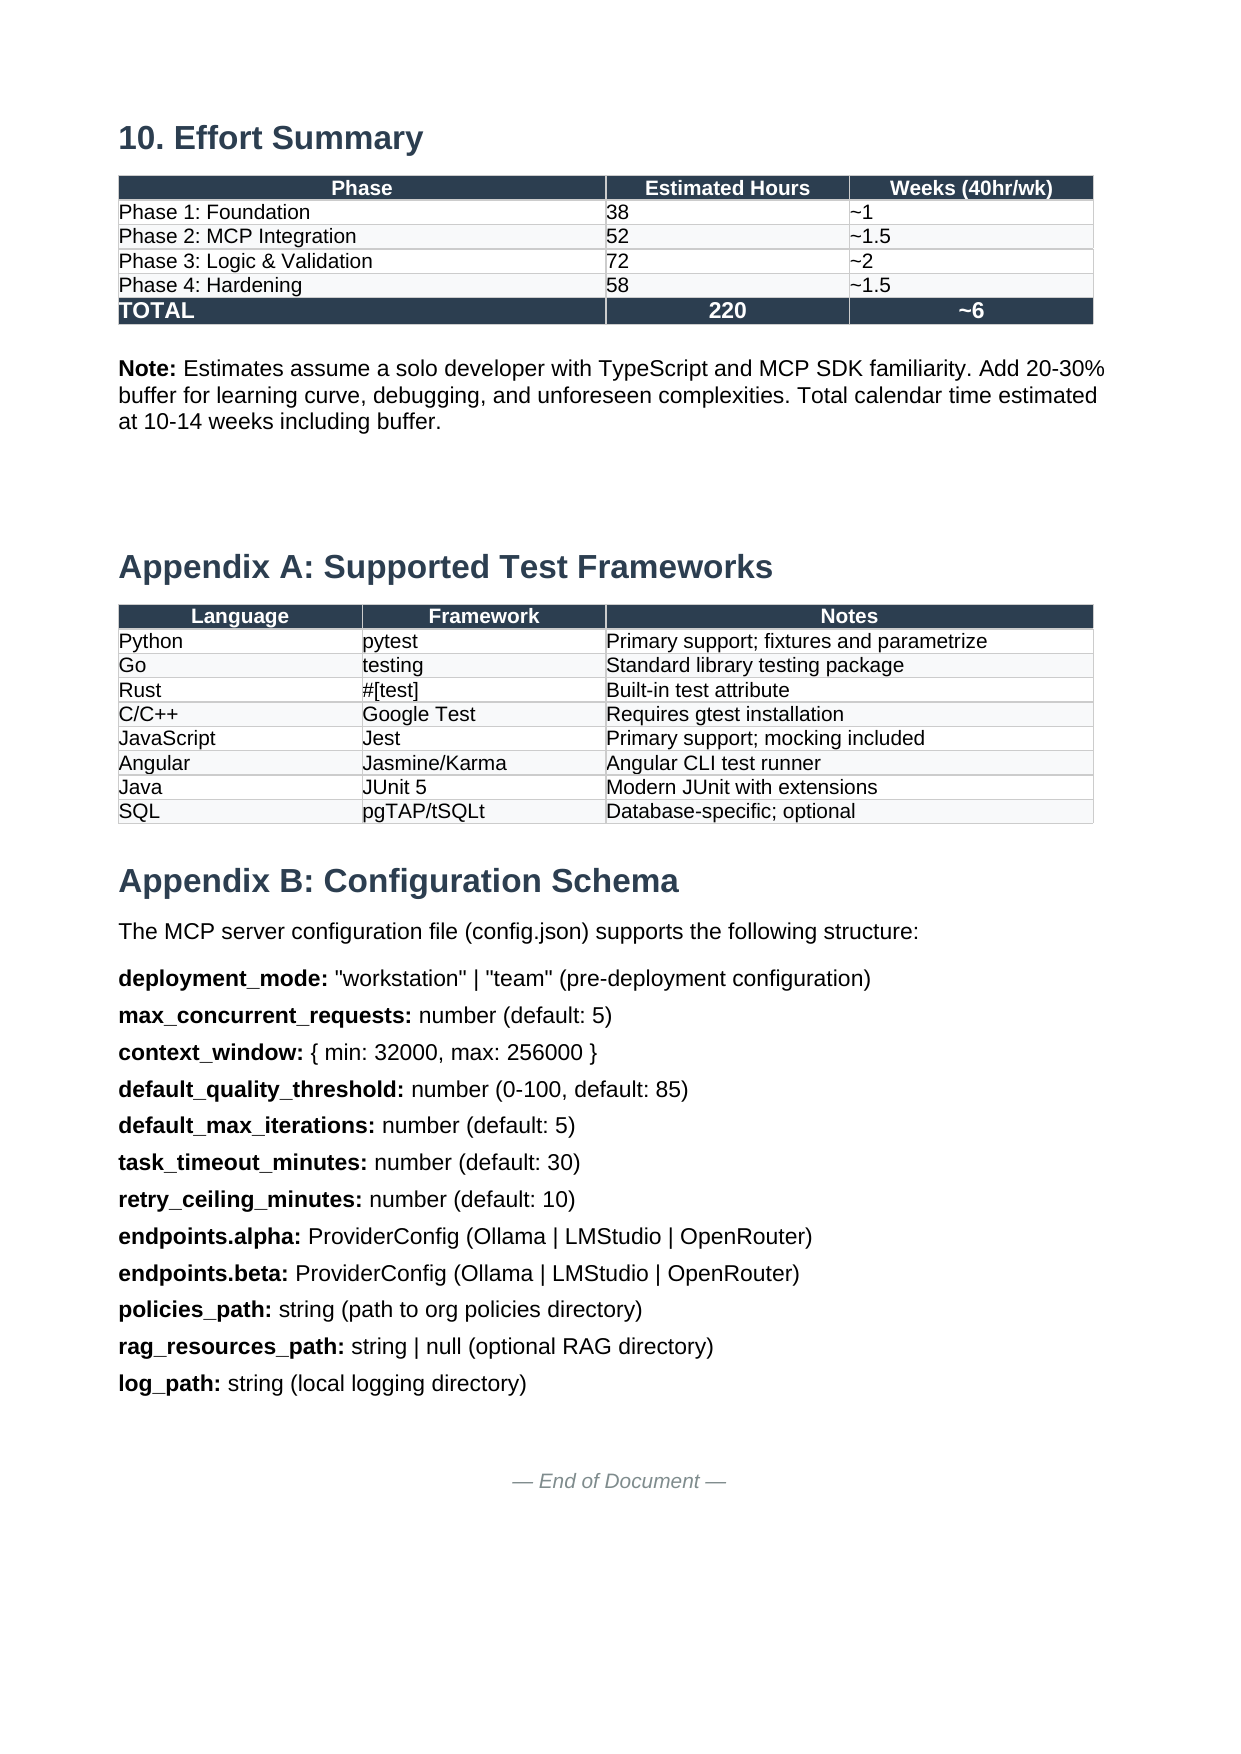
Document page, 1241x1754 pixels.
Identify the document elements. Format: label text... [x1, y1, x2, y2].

table_header Framework [363, 605, 605, 628]
table_cell Jasmine/Karma [363, 751, 605, 774]
table_header Phase [119, 176, 605, 199]
text endpoints.alpha: ProviderConfig (Ollama | LMStudio | OpenRouter) [118, 1223, 1122, 1249]
text deployment_mode: "workstation" | "team" (pre-deployment configuration) [118, 965, 1122, 992]
table_cell Requires gtest installation [607, 703, 1093, 726]
table_cell SQL [119, 800, 362, 823]
table_cell Built-in test attribute [607, 678, 1093, 701]
table_cell Angular CLI test runner [607, 751, 1093, 774]
table_cell Phase 4: Hardening [119, 274, 605, 297]
table_cell Phase 2: MCP Integration [119, 225, 605, 248]
table_cell 38 [607, 201, 849, 224]
table_header Notes [607, 605, 1093, 628]
text Appendix A: Supported Test Frameworks [118, 547, 1122, 585]
table_cell Angular [119, 751, 362, 774]
table_cell Rust [119, 678, 362, 701]
table_cell pytest [363, 630, 605, 653]
table_header Language [119, 605, 362, 628]
table_cell Go [119, 654, 362, 677]
table_cell pgTAP/tSQLt [363, 800, 605, 823]
text The MCP server configuration file (config.json) supports the following structure: [118, 918, 1122, 944]
text default_quality_threshold: number (0-100, default: 85) [118, 1076, 1122, 1102]
text default_max_iterations: number (default: 5) [118, 1112, 1122, 1139]
table_cell C/C++ [119, 703, 362, 726]
table_cell 220 [607, 298, 849, 324]
text max_concurrent_requests: number (default: 5) [118, 1002, 1122, 1028]
text — End of Document — [118, 1469, 1122, 1493]
table_cell Standard library testing package [607, 654, 1093, 677]
table_cell Java [119, 776, 362, 799]
text Appendix B: Configuration Schema [118, 861, 1122, 899]
table_cell #[test] [363, 678, 605, 701]
table_cell Primary support; mocking included [607, 727, 1093, 750]
text log_path: string (local logging directory) [118, 1370, 1122, 1396]
table_cell Phase 1: Foundation [119, 201, 605, 224]
table_cell 52 [607, 225, 849, 248]
table_cell ~2 [850, 250, 1093, 273]
table_cell JUnit 5 [363, 776, 605, 799]
table_cell ~1 [850, 201, 1093, 224]
table_cell testing [363, 654, 605, 677]
table_cell Primary support; fixtures and parametrize [607, 630, 1093, 653]
text task_timeout_minutes: number (default: 30) [118, 1149, 1122, 1176]
table_cell ~1.5 [850, 225, 1093, 248]
table_cell TOTAL [119, 298, 605, 324]
table_header Weeks (40hr/wk) [850, 176, 1093, 199]
table_cell Python [119, 630, 362, 653]
table_cell Database-specific; optional [607, 800, 1093, 823]
table_cell 58 [607, 274, 849, 297]
table_cell Phase 3: Logic & Validation [119, 250, 605, 273]
text policies_path: string (path to org policies directory) [118, 1296, 1122, 1323]
table_cell ~6 [850, 298, 1093, 324]
table_cell ~1.5 [850, 274, 1093, 297]
table_cell Google Test [363, 703, 605, 726]
text 10. Effort Summary [118, 118, 1122, 157]
table_cell JavaScript [119, 727, 362, 750]
text endpoints.beta: ProviderConfig (Ollama | LMStudio | OpenRouter) [118, 1259, 1122, 1286]
table_cell 72 [607, 250, 849, 273]
text Note: Estimates assume a solo developer with TypeScript and MCP SDK familiarity. Add 20-30% buffer for learning curve, debugging, and unforeseen complexities. Total calendar time estimated at 10-14 weeks including buffer. [118, 355, 1122, 434]
table_header Estimated Hours [607, 176, 849, 199]
text retry_ceiling_minutes: number (default: 10) [118, 1186, 1122, 1212]
table_cell Modern JUnit with extensions [607, 776, 1093, 799]
table_cell Jest [363, 727, 605, 750]
text rag_resources_path: string | null (optional RAG directory) [118, 1333, 1122, 1359]
text context_window: { min: 32000, max: 256000 } [118, 1039, 1122, 1065]
